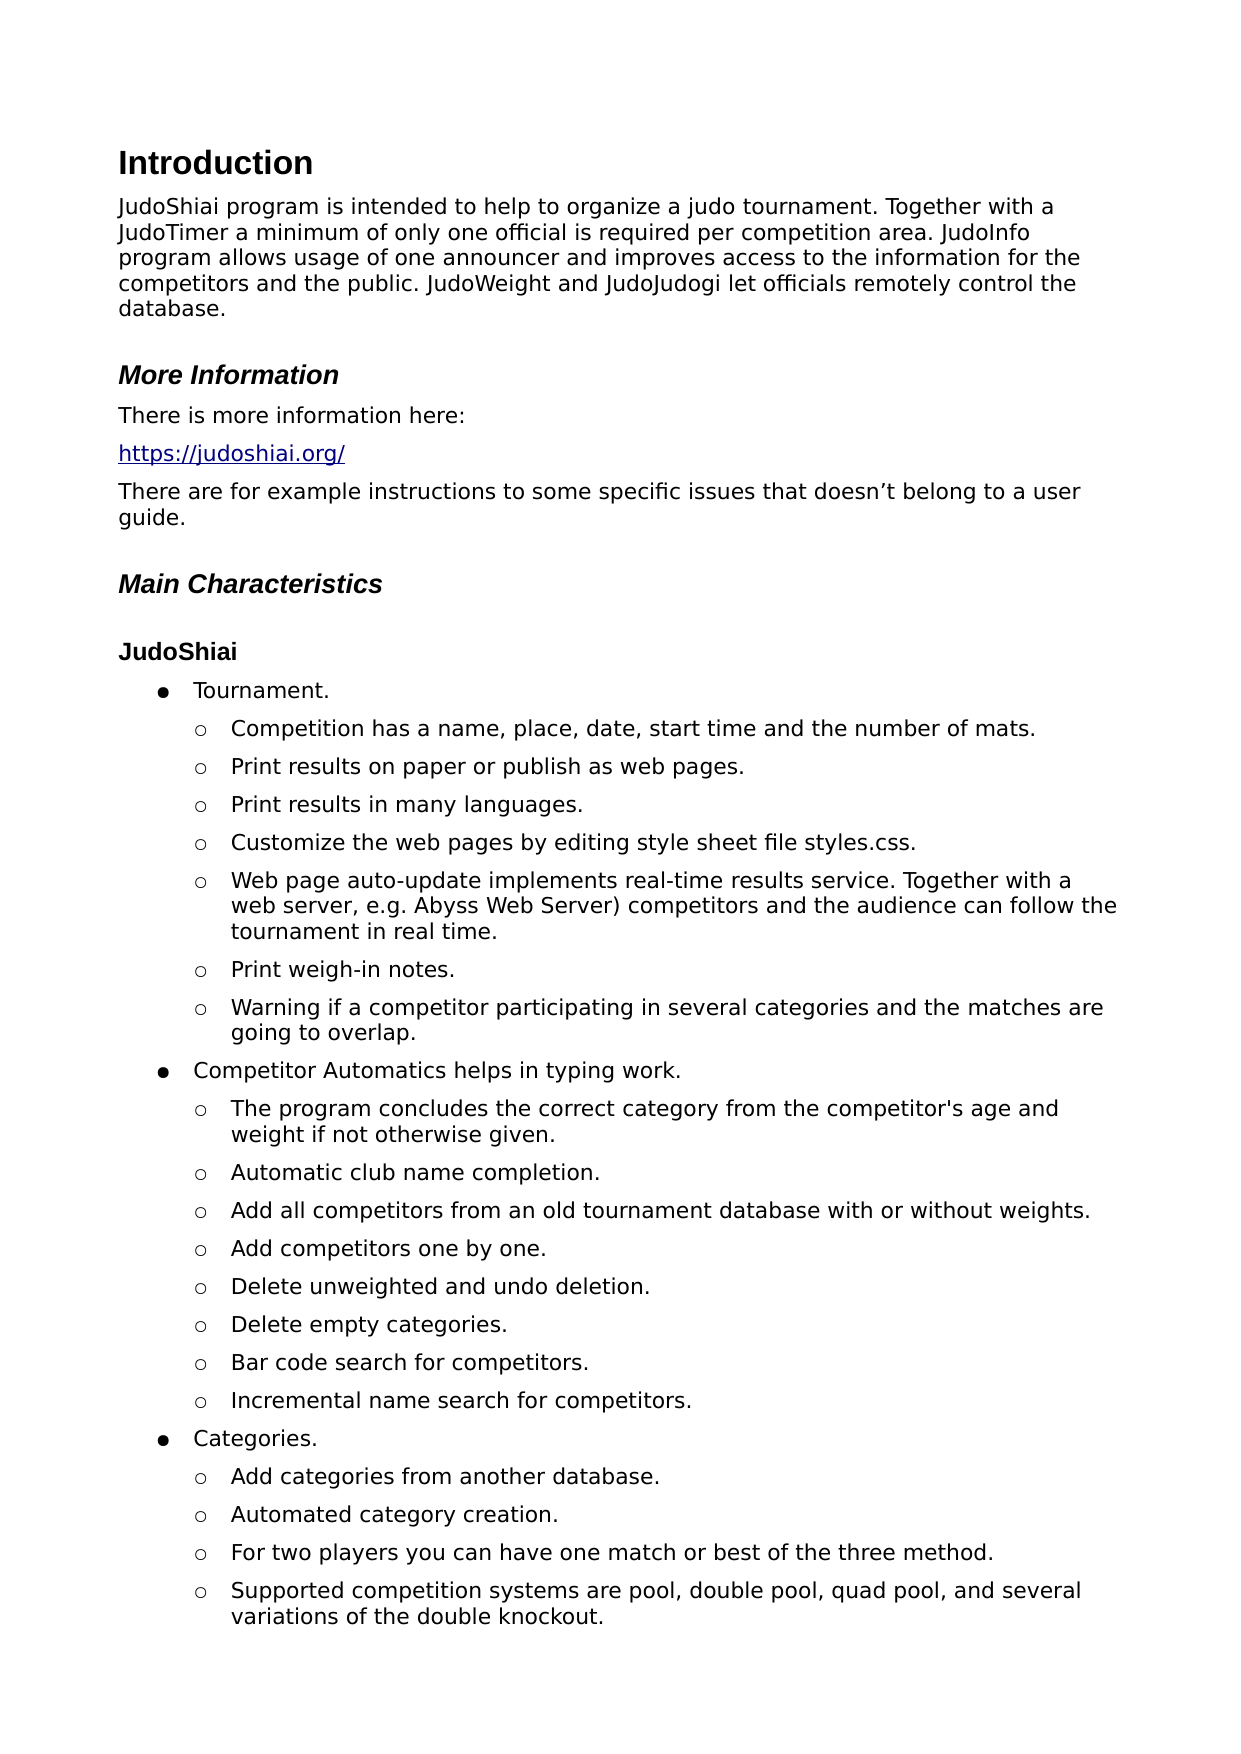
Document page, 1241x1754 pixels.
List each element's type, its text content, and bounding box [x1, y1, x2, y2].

list Automated category creation. [193, 1502, 1122, 1528]
list Delete empty categories. [193, 1312, 1122, 1338]
list Add categories from another database. [193, 1464, 1122, 1490]
subtitle Introduction [118, 143, 1122, 182]
list Add competitors one by one. [193, 1236, 1122, 1262]
list Delete unweighted and undo deletion. [193, 1274, 1122, 1299]
list Categories. [156, 1426, 1122, 1452]
list Competitor Automatics helps in typing work. [156, 1058, 1122, 1084]
list Customize the web pages by editing style sheet file styles.css. [193, 830, 1122, 855]
list Tournament. [156, 678, 1122, 703]
list Web page auto-update implements real-time results service. Together with a web server, e.g. Abyss Web Server) competitors and the audience can follow the tournament in real time. [193, 868, 1122, 944]
text There are for example instructions to some specific issues that doesn’t belong to a user guide. [118, 479, 1122, 530]
list Print weigh-in notes. [193, 957, 1122, 982]
list Print results on paper or publish as web pages. [193, 754, 1122, 779]
list Add all competitors from an old tournament database with or without weights. [193, 1198, 1122, 1223]
list For two players you can have one match or best of the three method. [193, 1540, 1122, 1566]
list Print results in many languages. [193, 792, 1122, 817]
list Supported competition systems are pool, double pool, quad pool, and several variations of the double knockout. [193, 1578, 1122, 1629]
list Competition has a name, place, date, start time and the number of mats. [193, 716, 1122, 741]
list Warning if a competitor participating in several categories and the matches are going to overlap. [193, 995, 1122, 1046]
subtitle Main Characteristics [118, 568, 1122, 599]
list Bar code search for competitors. [193, 1350, 1122, 1376]
list Automatic club name completion. [193, 1160, 1122, 1186]
text https://judoshiai.org/ [118, 441, 1122, 467]
text JudoShiai program is intended to help to organize a judo tournament. Together with a JudoTimer a minimum of only one official is required per competition area. JudoInfo program allows usage of one announcer and improves access to the information for the competitors and the public. JudoWeight and JudoJudogi let officials remotely control the database. [118, 194, 1122, 322]
subtitle JudoShiai [118, 636, 1122, 665]
subtitle More Information [118, 359, 1122, 391]
text There is more information here: [118, 403, 1122, 429]
list The program concludes the correct category from the competitor's age and weight if not otherwise given. [193, 1096, 1122, 1147]
list Incremental name search for competitors. [193, 1388, 1122, 1414]
